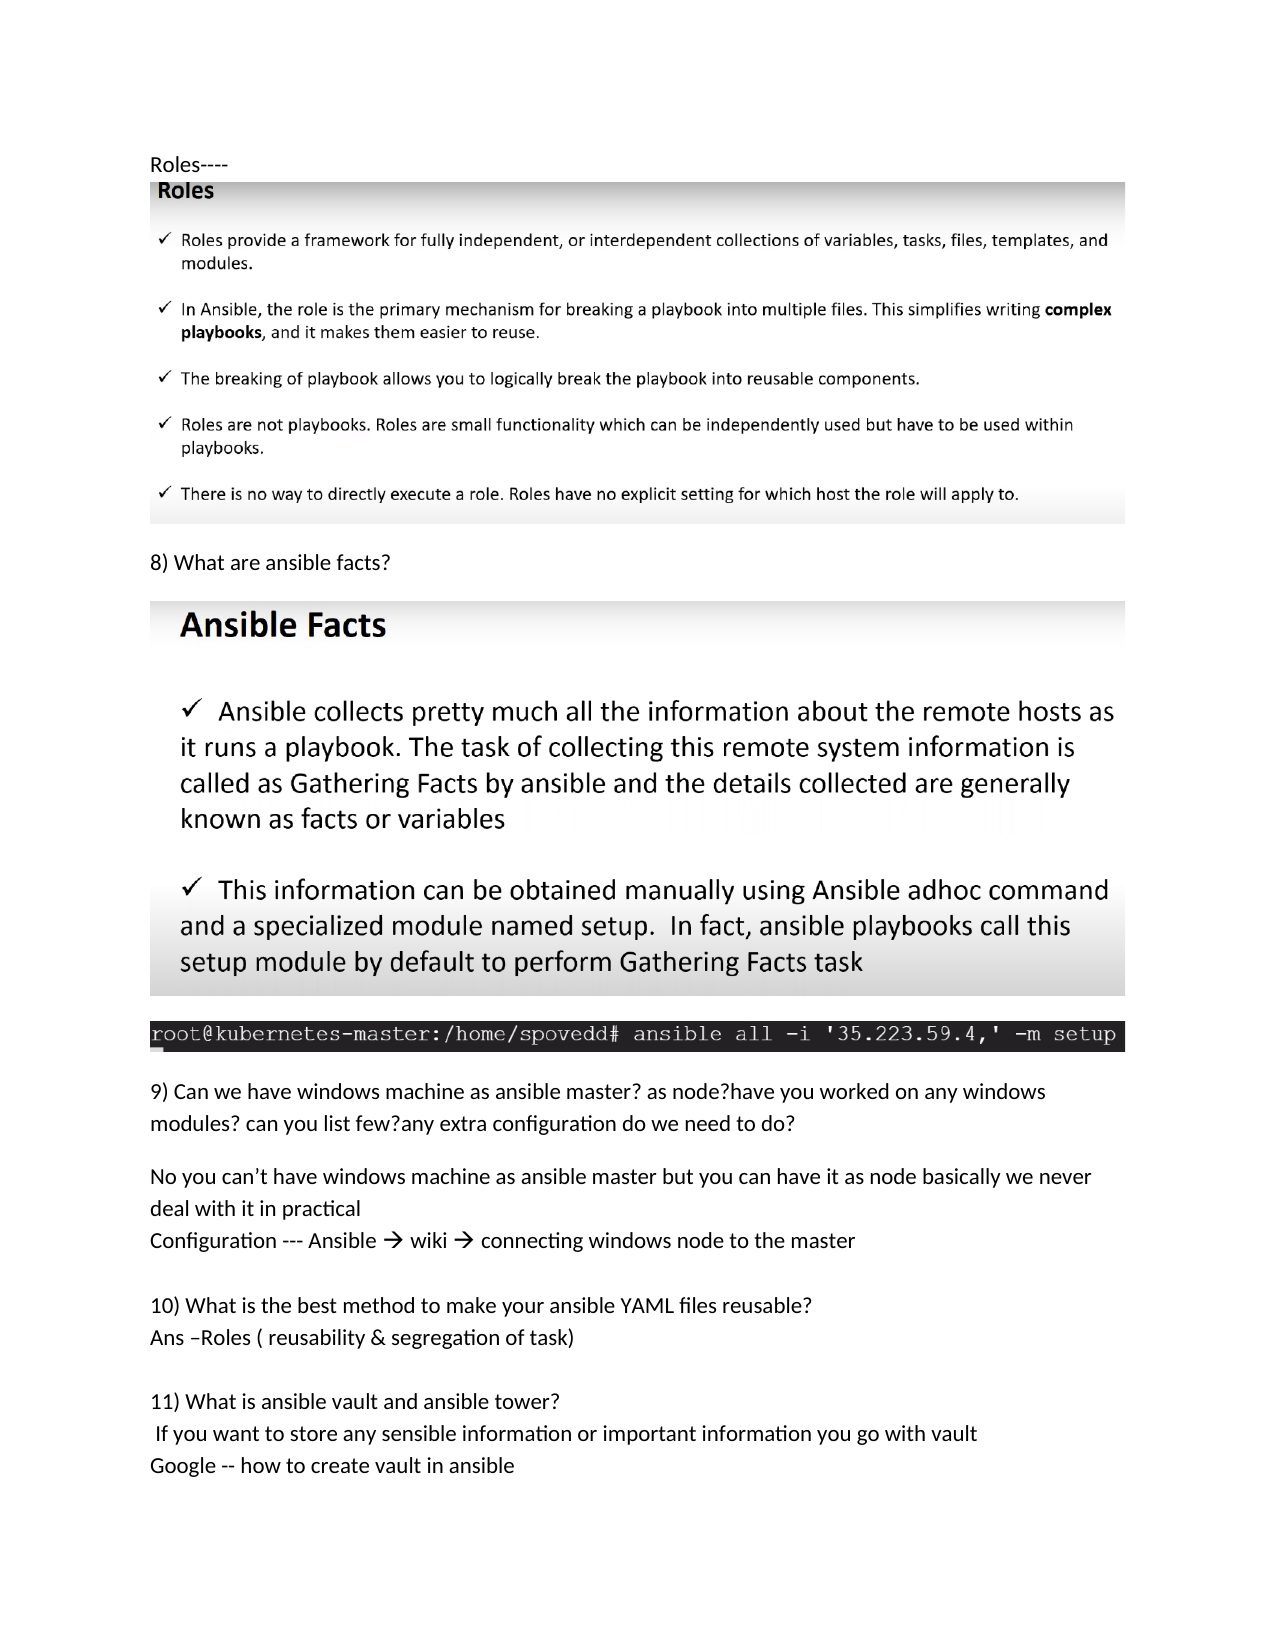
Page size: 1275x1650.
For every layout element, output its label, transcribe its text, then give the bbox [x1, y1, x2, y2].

text If you want to store any sensible information or important information you go with vault [150, 1419, 1125, 1447]
text 11) What is ansible vault and ansible tower? [150, 1387, 1125, 1415]
text Google -- how to create vault in ansible [150, 1452, 1125, 1480]
text Roles---- [150, 150, 1125, 182]
text Ans –Roles ( reusability & segregation of task) [150, 1323, 1125, 1351]
text Configuration --- Ansible  wiki  connecting windows node to the master [150, 1226, 1125, 1254]
text 9) Can we have windows machine as ansible master? as node?have you worked on any windows modules? can you list few?any extra configuration do we need to do? [150, 1077, 1125, 1137]
text No you can’t have windows machine as ansible master but you can have it as node basically we never deal with it in practical [150, 1162, 1125, 1222]
text 8) What are ansible facts? [150, 548, 1125, 576]
text 10) What is the best method to make your ansible YAML files reusable? [150, 1291, 1125, 1319]
